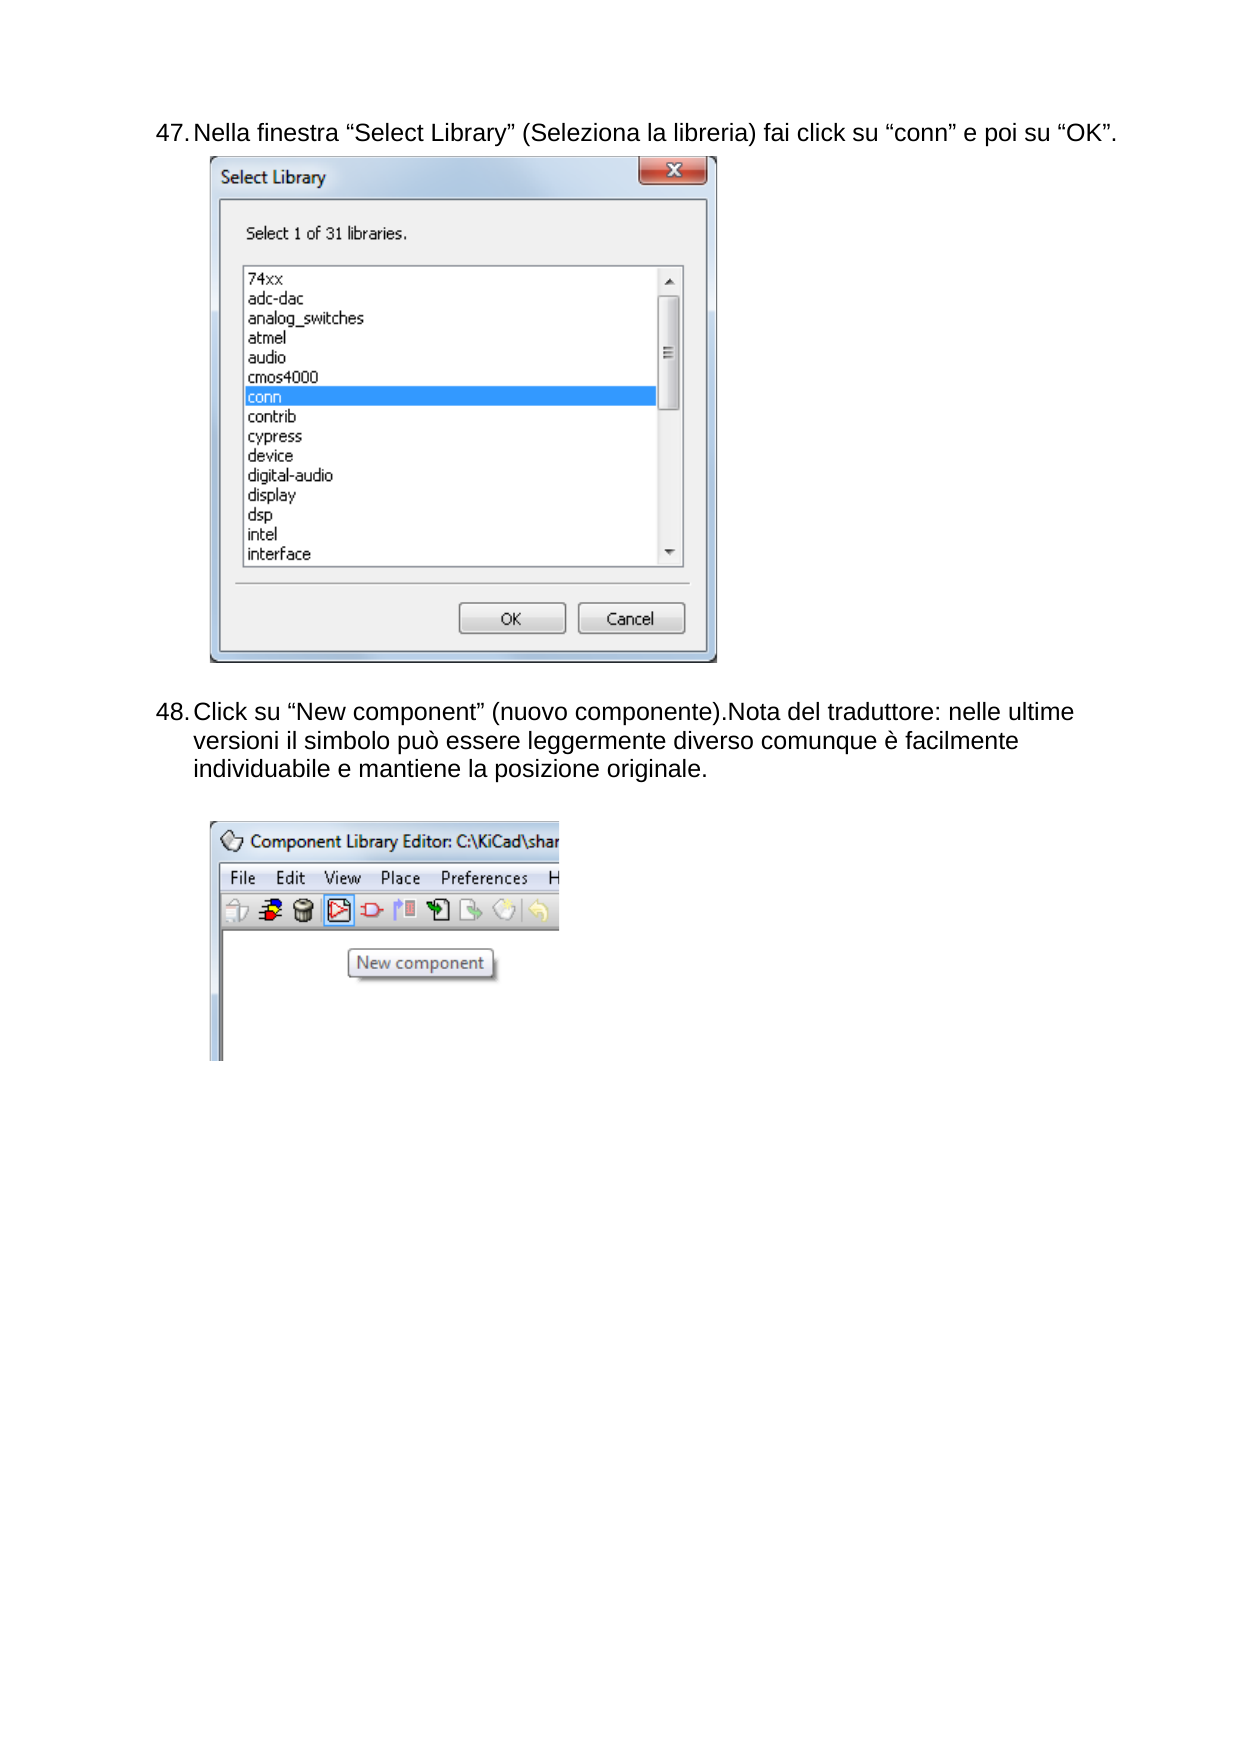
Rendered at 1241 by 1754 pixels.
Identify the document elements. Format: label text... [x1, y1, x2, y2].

picture [209, 821, 560, 1061]
list Click su “New component” (nuovo componente).Nota del traduttore: nelle ultime versioni il simbolo può essere leggermente diverso comunque è facilmente individuabile e mantiene la posizione originale. [156, 697, 1122, 1070]
picture [209, 156, 718, 663]
list Nella finestra “Select Library” (Seleziona la libreria) fai click su “conn” e poi su “OK”. [156, 118, 1122, 672]
